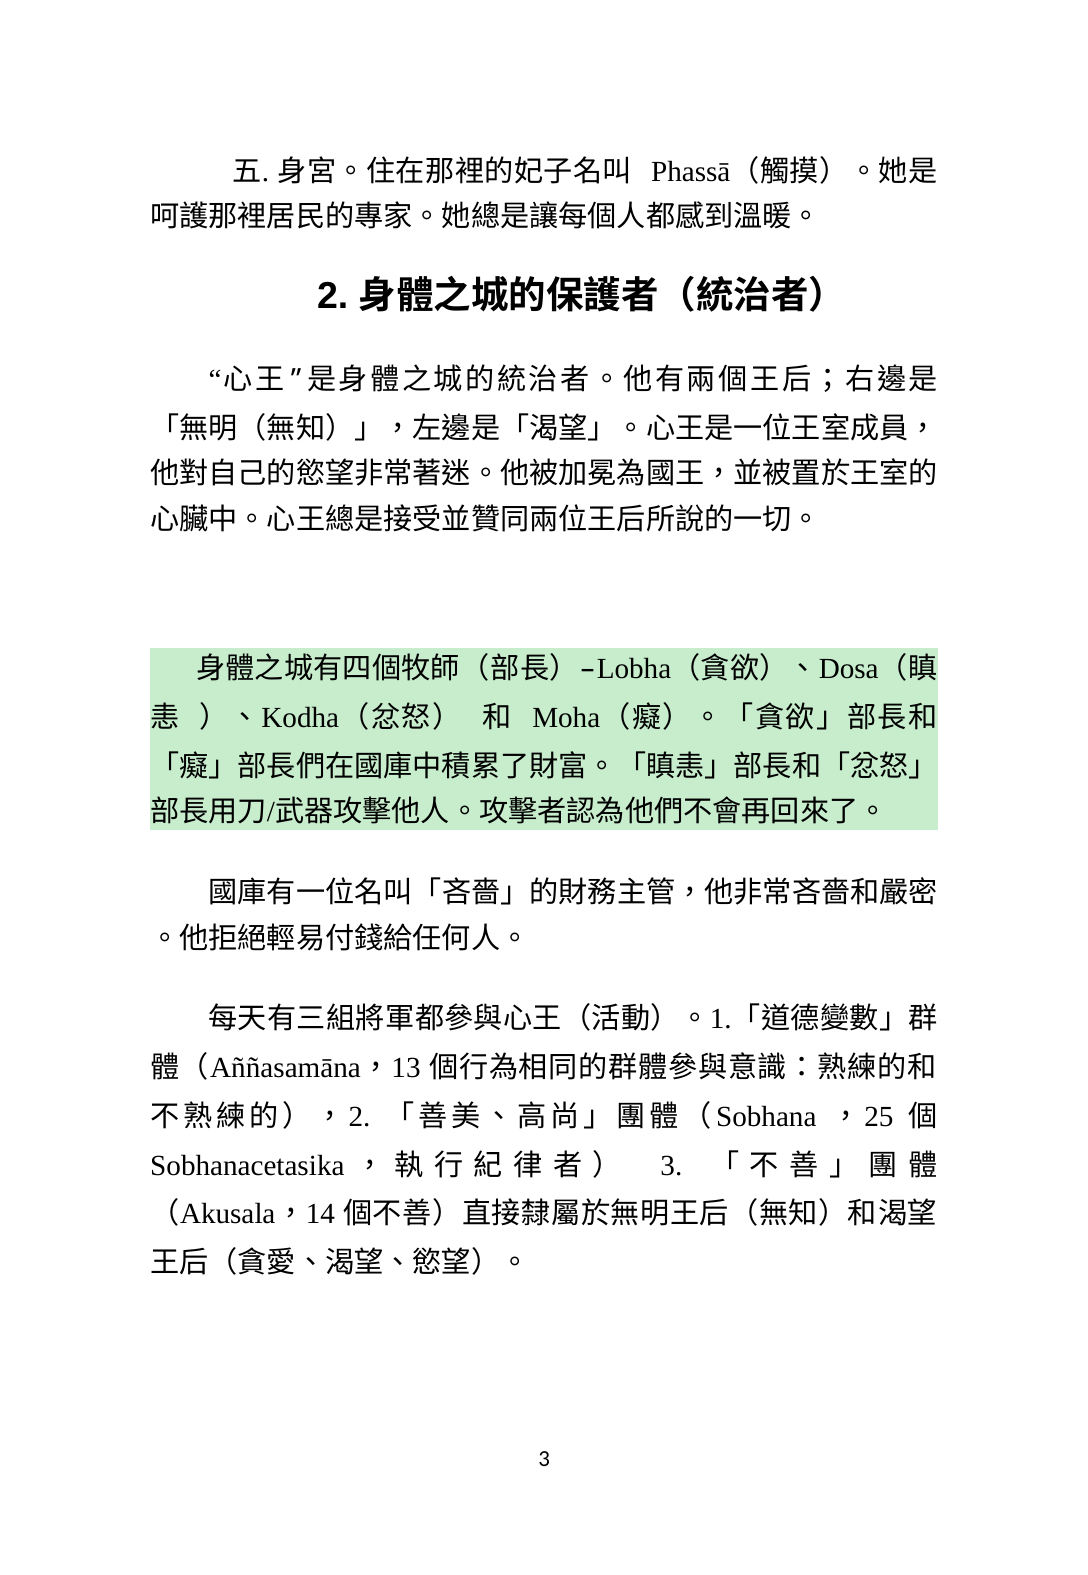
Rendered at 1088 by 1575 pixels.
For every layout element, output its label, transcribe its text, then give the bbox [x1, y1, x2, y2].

text 身體之城有四個牧師（部長）–Lobha（貪欲）、Dosa（瞋恚 ）、Kodha（忿怒） 和 Moha（癡）。「貪欲」部長和「癡」部長們在國庫中積累了財富。「瞋恚」部長和「忿怒」部長用刀/武器攻擊他人。攻擊者認為他們不會再回來了。 [150, 648, 938, 830]
text “心王”是身體之城的統治者。他有兩個王后；右邊是「無明（無知）」，左邊是「渴望」。心王是一位王室成員，他對自己的慾望非常著迷。他被加冕為國王，並被置於王室的心臟中。心王總是接受並贊同兩位王后所說的一切。 [150, 356, 938, 538]
text 每天有三組將軍都參與心王（活動）。1.「道德變數」群體（Aññasamāna，13 個行為相同的群體參與意識：熟練的和不熟練的），2. 「善美、高尚」團體（Sobhana ，25 個 Sobhanacetasika，執行紀律者） 3. 「不善」團體（Akusala，14 個不善）直接隸屬於無明王后（無知）和渴望 王后（貪愛、渴望、慾望）。 [150, 995, 938, 1281]
subtitle 2. 身體之城的保護者（統治者） [150, 274, 938, 317]
list 五. 身宮。住在那裡的妃子名叫 Phassā（觸摸）。她是呵護那裡居民的專家。她總是讓每個人都感到溫暖。 [150, 150, 938, 235]
text 國庫有一位名叫「吝嗇」的財務主管，他非常吝嗇和嚴密 。他拒絕輕易付錢給任何人。 [150, 869, 938, 957]
